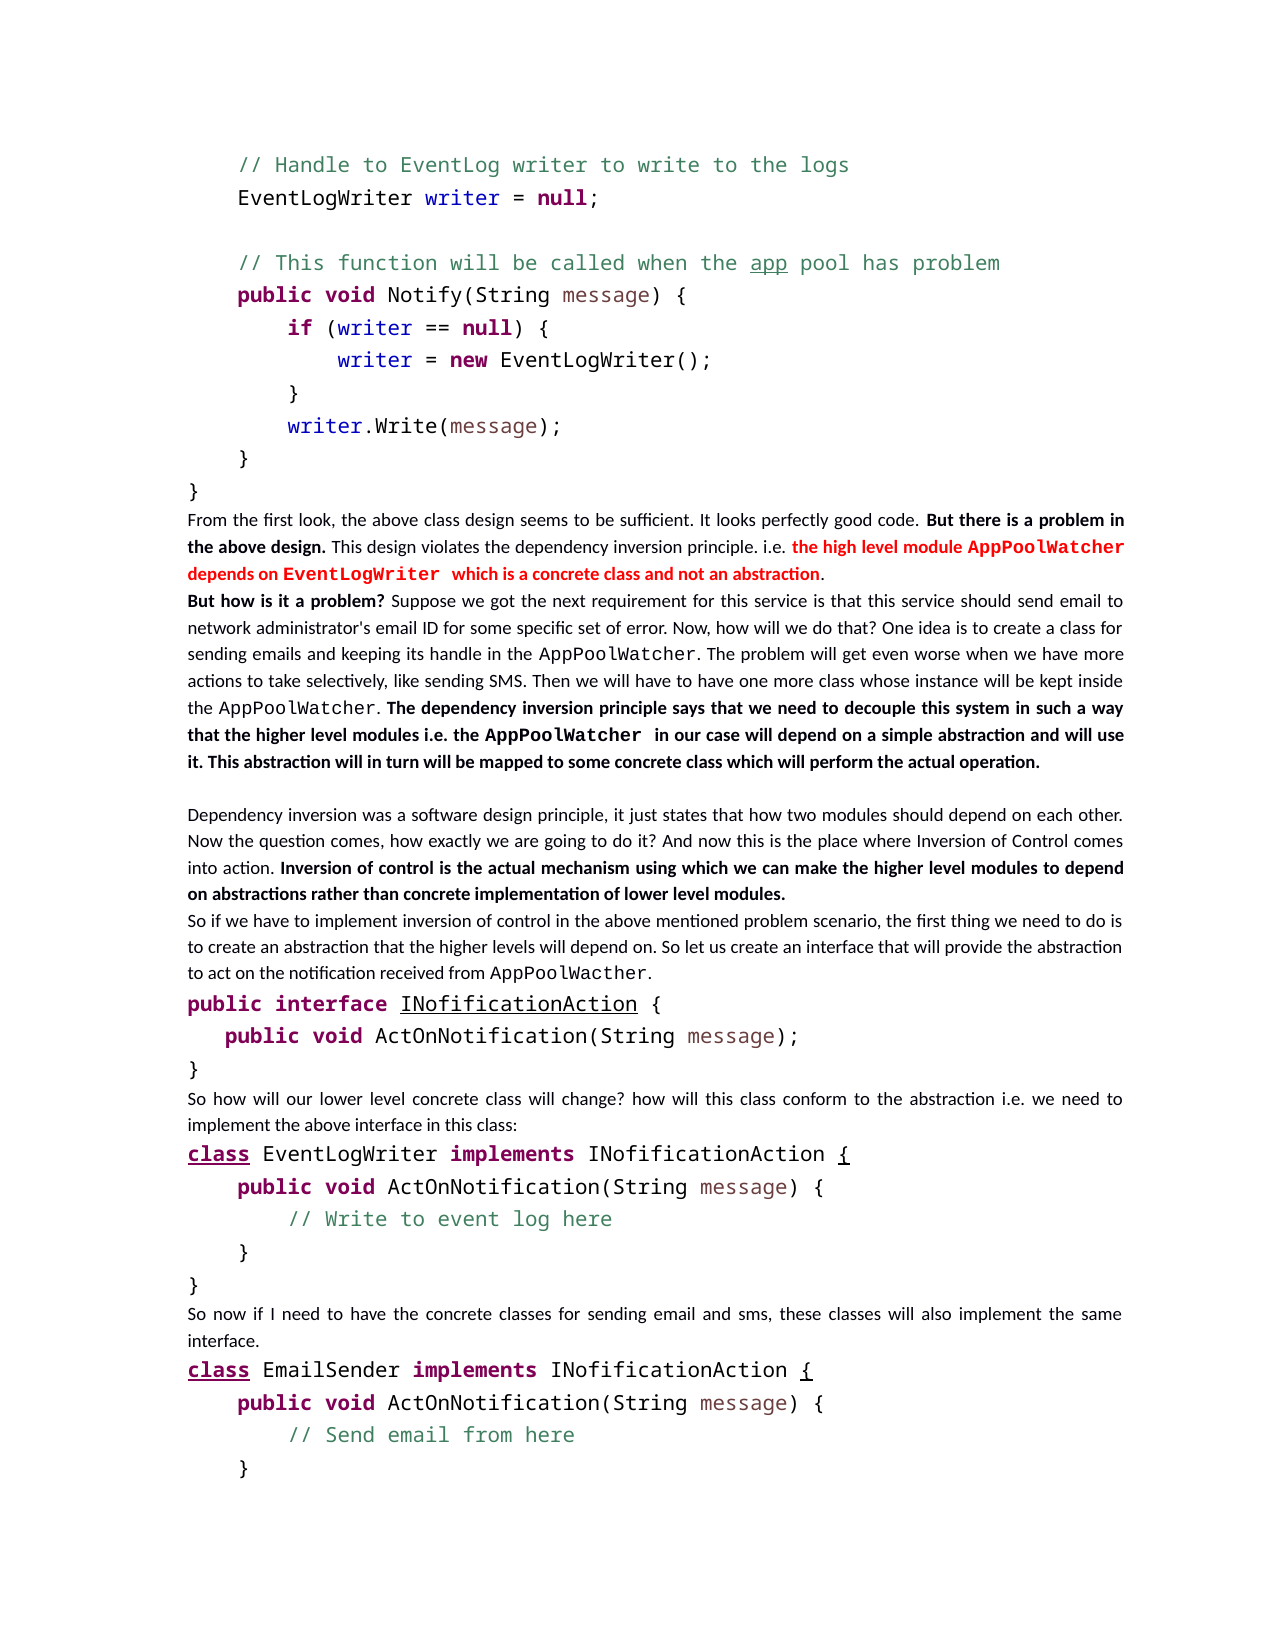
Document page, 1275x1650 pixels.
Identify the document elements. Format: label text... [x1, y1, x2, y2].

list } [150, 1453, 1125, 1481]
list class EmailSender implements INofificationAction { [150, 1355, 1125, 1383]
list public void ActOnNotification(String message); [150, 1021, 1125, 1050]
list } [150, 378, 1125, 407]
list // Handle to EventLog writer to write to the logs [150, 150, 1125, 178]
list So now if I need to have the concrete classes for sending email and sms, these classes will also implement the same interface. [150, 1302, 1125, 1352]
list } [150, 1270, 1125, 1298]
list } [150, 443, 1125, 472]
list class EventLogWriter implements INofificationAction { [150, 1139, 1125, 1168]
list EventLogWriter writer = null; [150, 183, 1125, 211]
list public interface INofificationAction { [150, 989, 1125, 1017]
list } [150, 1054, 1125, 1082]
list // Send email from here [150, 1420, 1125, 1449]
list // Write to event log here [150, 1204, 1125, 1233]
list } [150, 476, 1125, 504]
list From the first look, the above class design seems to be sufficient. It looks perfectly good code. But there is a problem in the above design. This design violates the dependency inversion principle. i.e. the high level module AppPoolWatcher depends on EventLogWriter which is a concrete class and not an abstraction. [150, 509, 1125, 586]
list So how will our lower level concrete class will change? how will this class conform to the abstraction i.e. we need to implement the above interface in this class: [150, 1087, 1125, 1136]
list public void ActOnNotification(String message) { [150, 1172, 1125, 1200]
list But how is it a problem? Suppose we got the next requirement for this service is that this service should send email to network administrator's email ID for some specific set of error. Now, how will we do that? One idea is to create a class for sending emails and keeping its handle in the AppPoolWatcher. The problem will get even worse when we have more actions to take selectively, like sending SMS. Then we will have to have one more class whose instance will be kept inside the AppPoolWatcher. The dependency inversion principle says that we need to decouple this system in such a way that the higher level modules i.e. the AppPoolWatcher in our case will depend on a simple abstraction and will use it. This abstraction will in turn will be mapped to some concrete class which will perform the actual operation. [150, 590, 1125, 773]
list // This function will be called when the app pool has problem [150, 248, 1125, 276]
list public void ActOnNotification(String message) { [150, 1388, 1125, 1416]
list writer = new EventLogWriter(); [150, 346, 1125, 374]
list So if we have to implement inversion of control in the above mentioned problem scenario, the first thing we need to do is to create an abstraction that the higher levels will depend on. So let us create an interface that will provide the abstraction to act on the notification received from AppPoolWacther. [150, 909, 1125, 985]
list Dependency inversion was a software design principle, it just states that how two modules should depend on each other. Now the question comes, how exactly we are going to do it? And now this is the place where Inversion of Control comes into action. Inversion of control is the actual mechanism using which we can make the higher level modules to depend on abstractions rather than concrete implementation of lower level modules. [150, 803, 1125, 905]
list writer.Write(message); [150, 411, 1125, 439]
list } [150, 1237, 1125, 1266]
list if (writer == null) { [150, 313, 1125, 341]
list public void Notify(String message) { [150, 280, 1125, 309]
